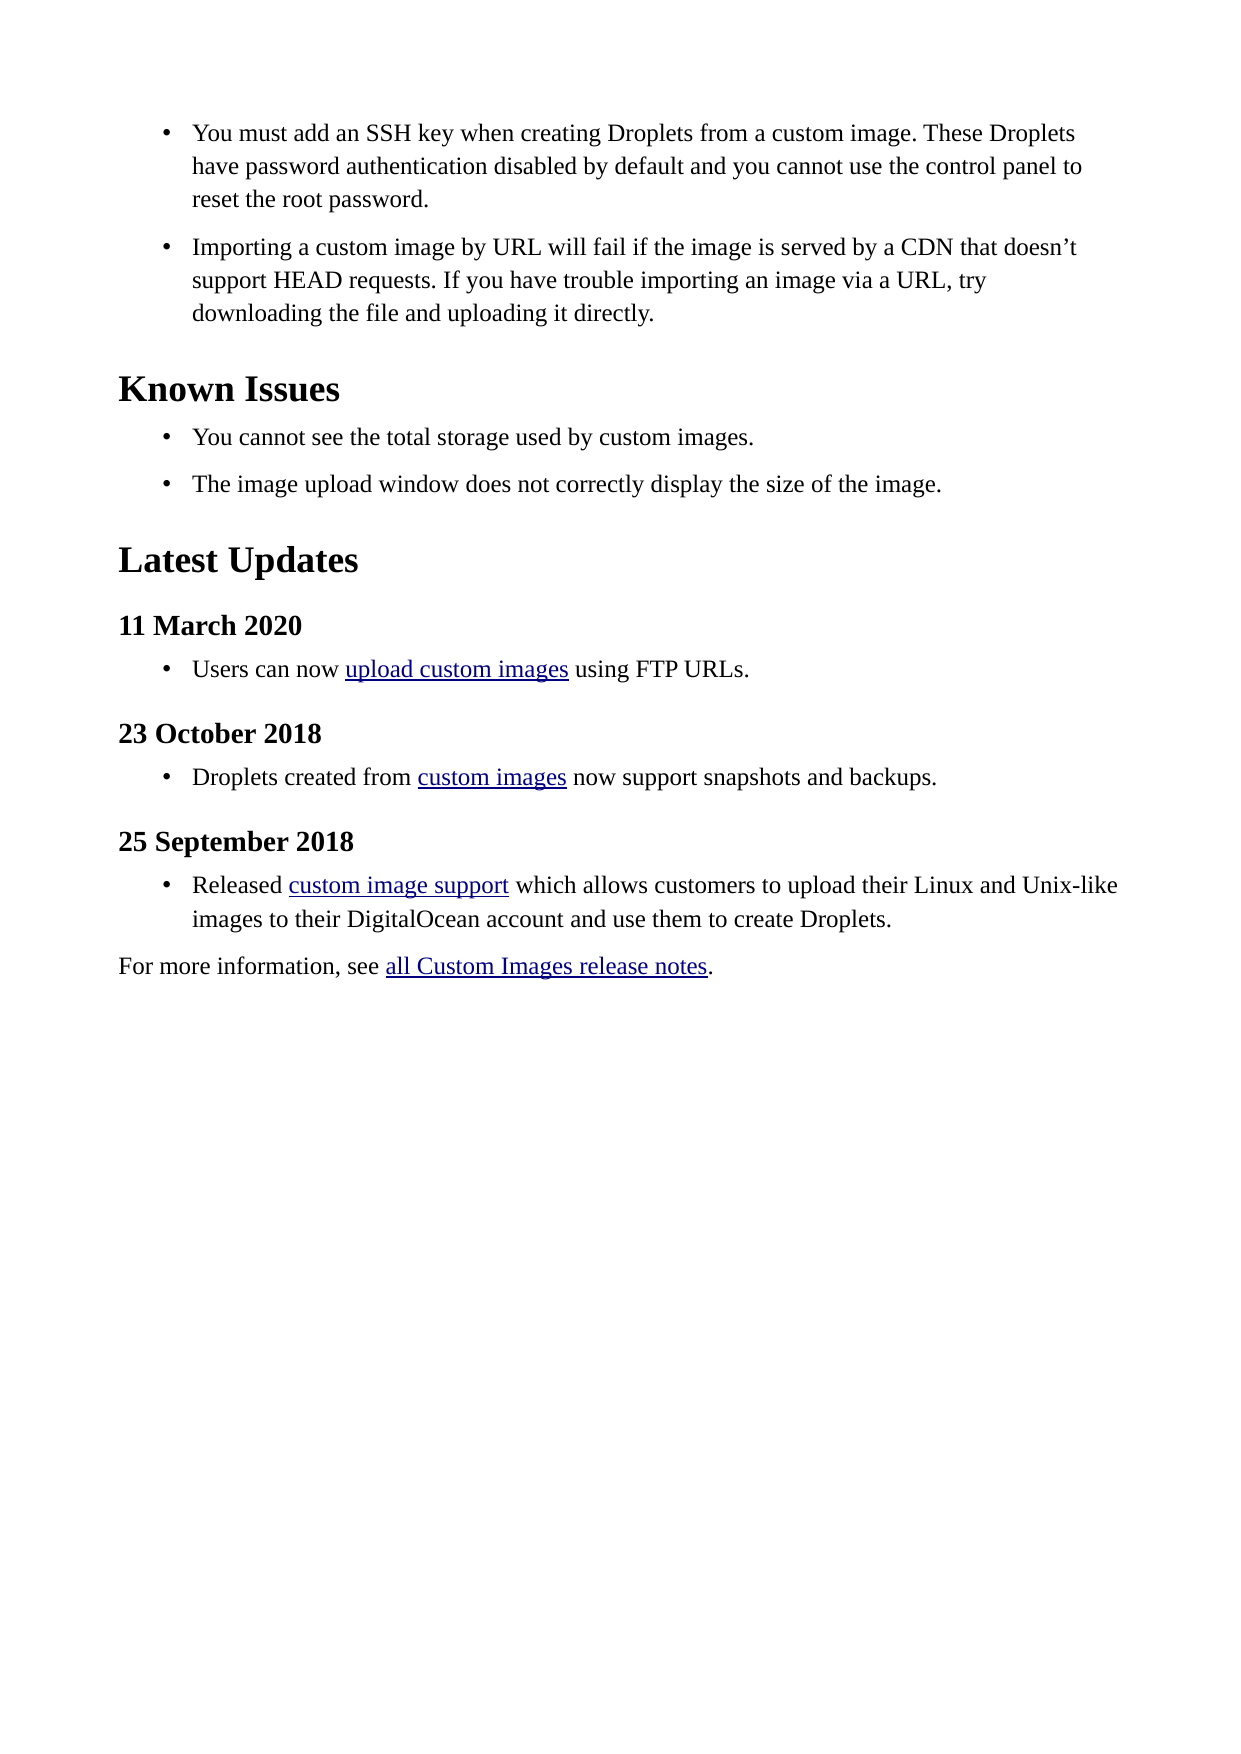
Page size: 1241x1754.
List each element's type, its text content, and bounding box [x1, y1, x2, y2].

list You cannot see the total storage used by custom images. [162, 422, 1122, 451]
subtitle 23 October 2018 [118, 716, 1122, 750]
list You must add an SSH key when creating Droplets from a custom image. These Droplets have password authentication disabled by default and you cannot use the control panel to reset the root password. [162, 118, 1122, 213]
text For more information, see all Custom Images release notes. [118, 951, 1122, 980]
list Users can now upload custom images using FTP URLs. [162, 654, 1122, 683]
subtitle 11 March 2020 [118, 608, 1122, 642]
subtitle Known Issues [118, 366, 1122, 409]
list Released custom image support which allows customers to upload their Linux and Unix-like images to their DigitalOcean account and use them to create Droplets. [162, 871, 1122, 932]
subtitle 25 September 2018 [118, 824, 1122, 858]
list Importing a custom image by URL will fail if the image is served by a CDN that doesn’t support HEAD requests. If you have trouble importing an image via a URL, try downloading the file and uploading it directly. [162, 232, 1122, 327]
list The image upload window does not correctly display the size of the image. [162, 469, 1122, 498]
subtitle Latest Updates [118, 538, 1122, 581]
list Droplets created from custom images now support snapshots and backups. [162, 762, 1122, 791]
